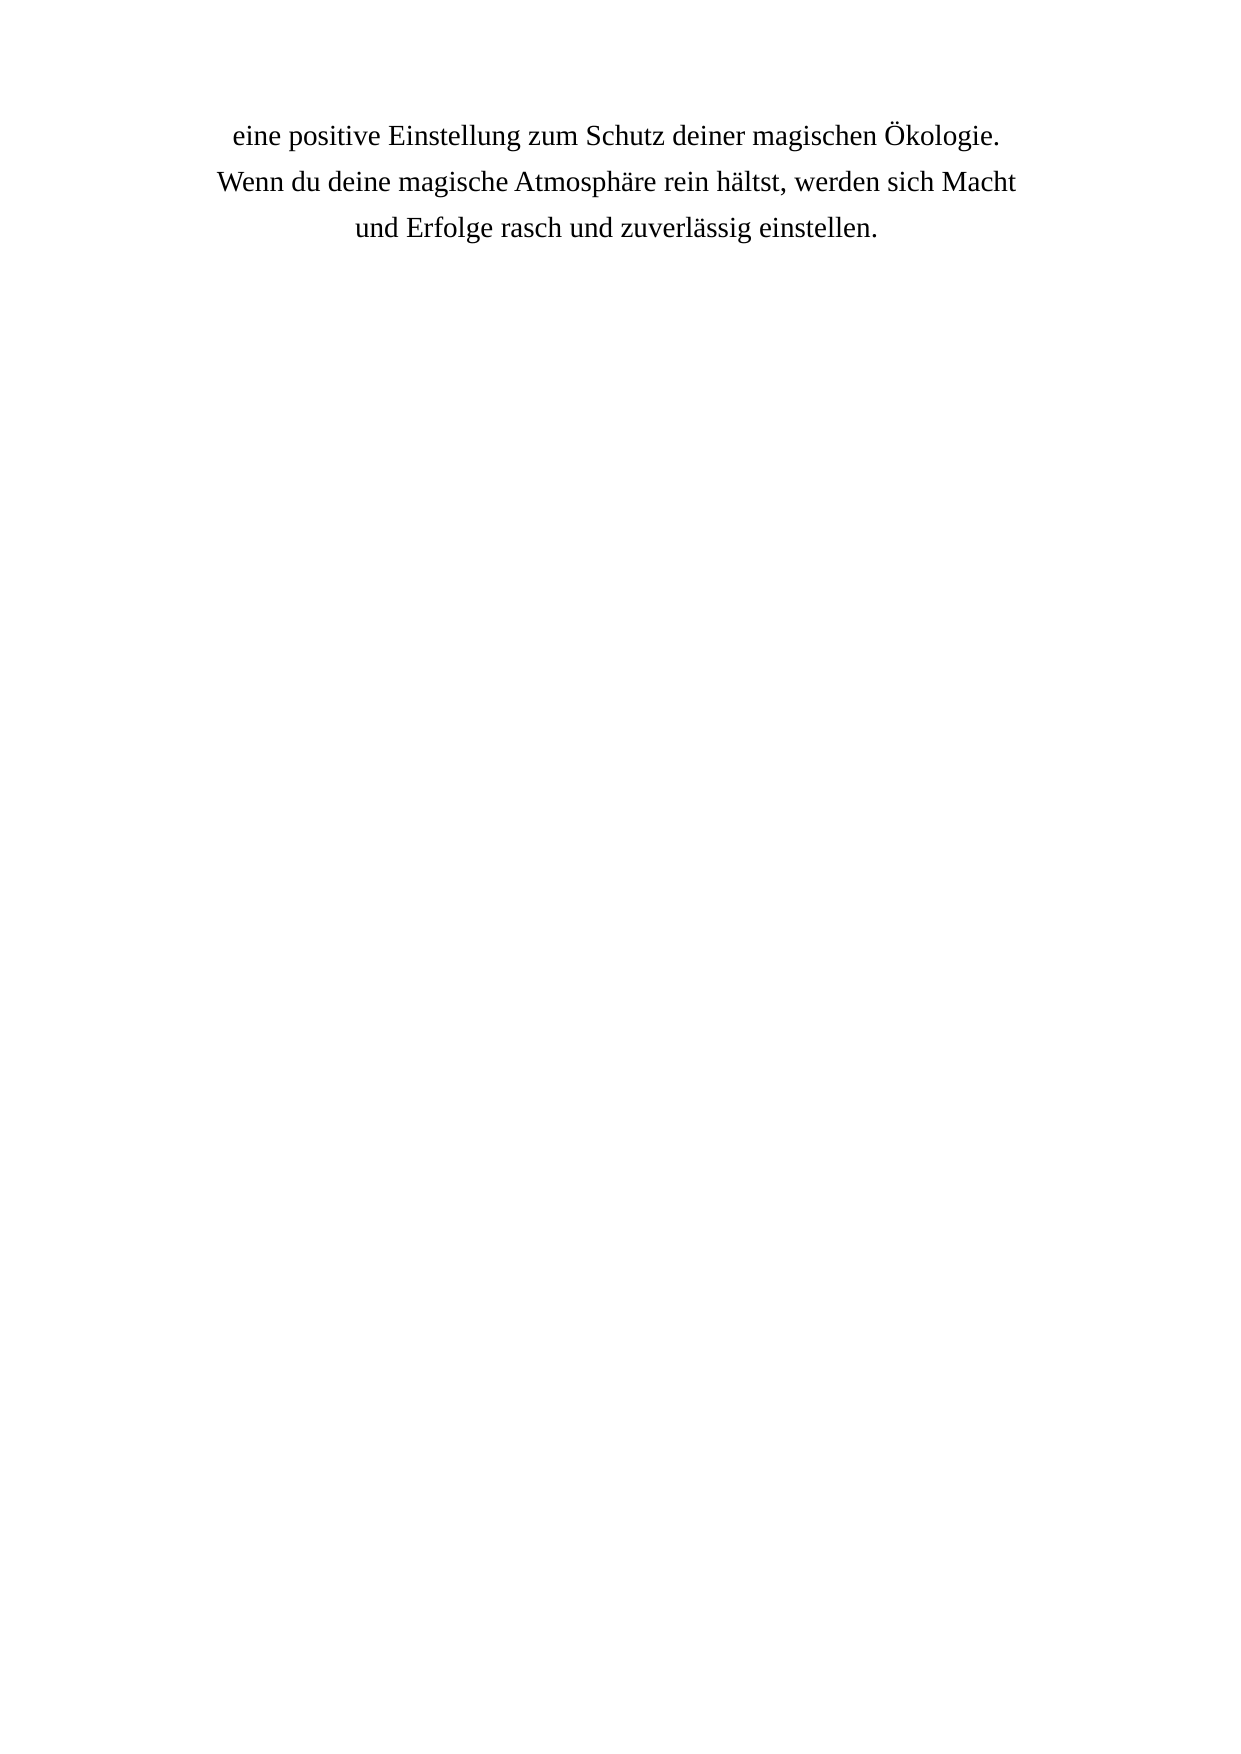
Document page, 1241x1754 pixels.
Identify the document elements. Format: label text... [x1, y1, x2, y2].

text und Erfolge rasch und zuverlässig einstellen. [118, 210, 1122, 244]
text eine positive Einstellung zum Schutz deiner magischen Ökologie. [118, 118, 1122, 152]
text Wenn du deine magische Atmosphäre rein hältst, werden sich Macht [118, 164, 1122, 198]
